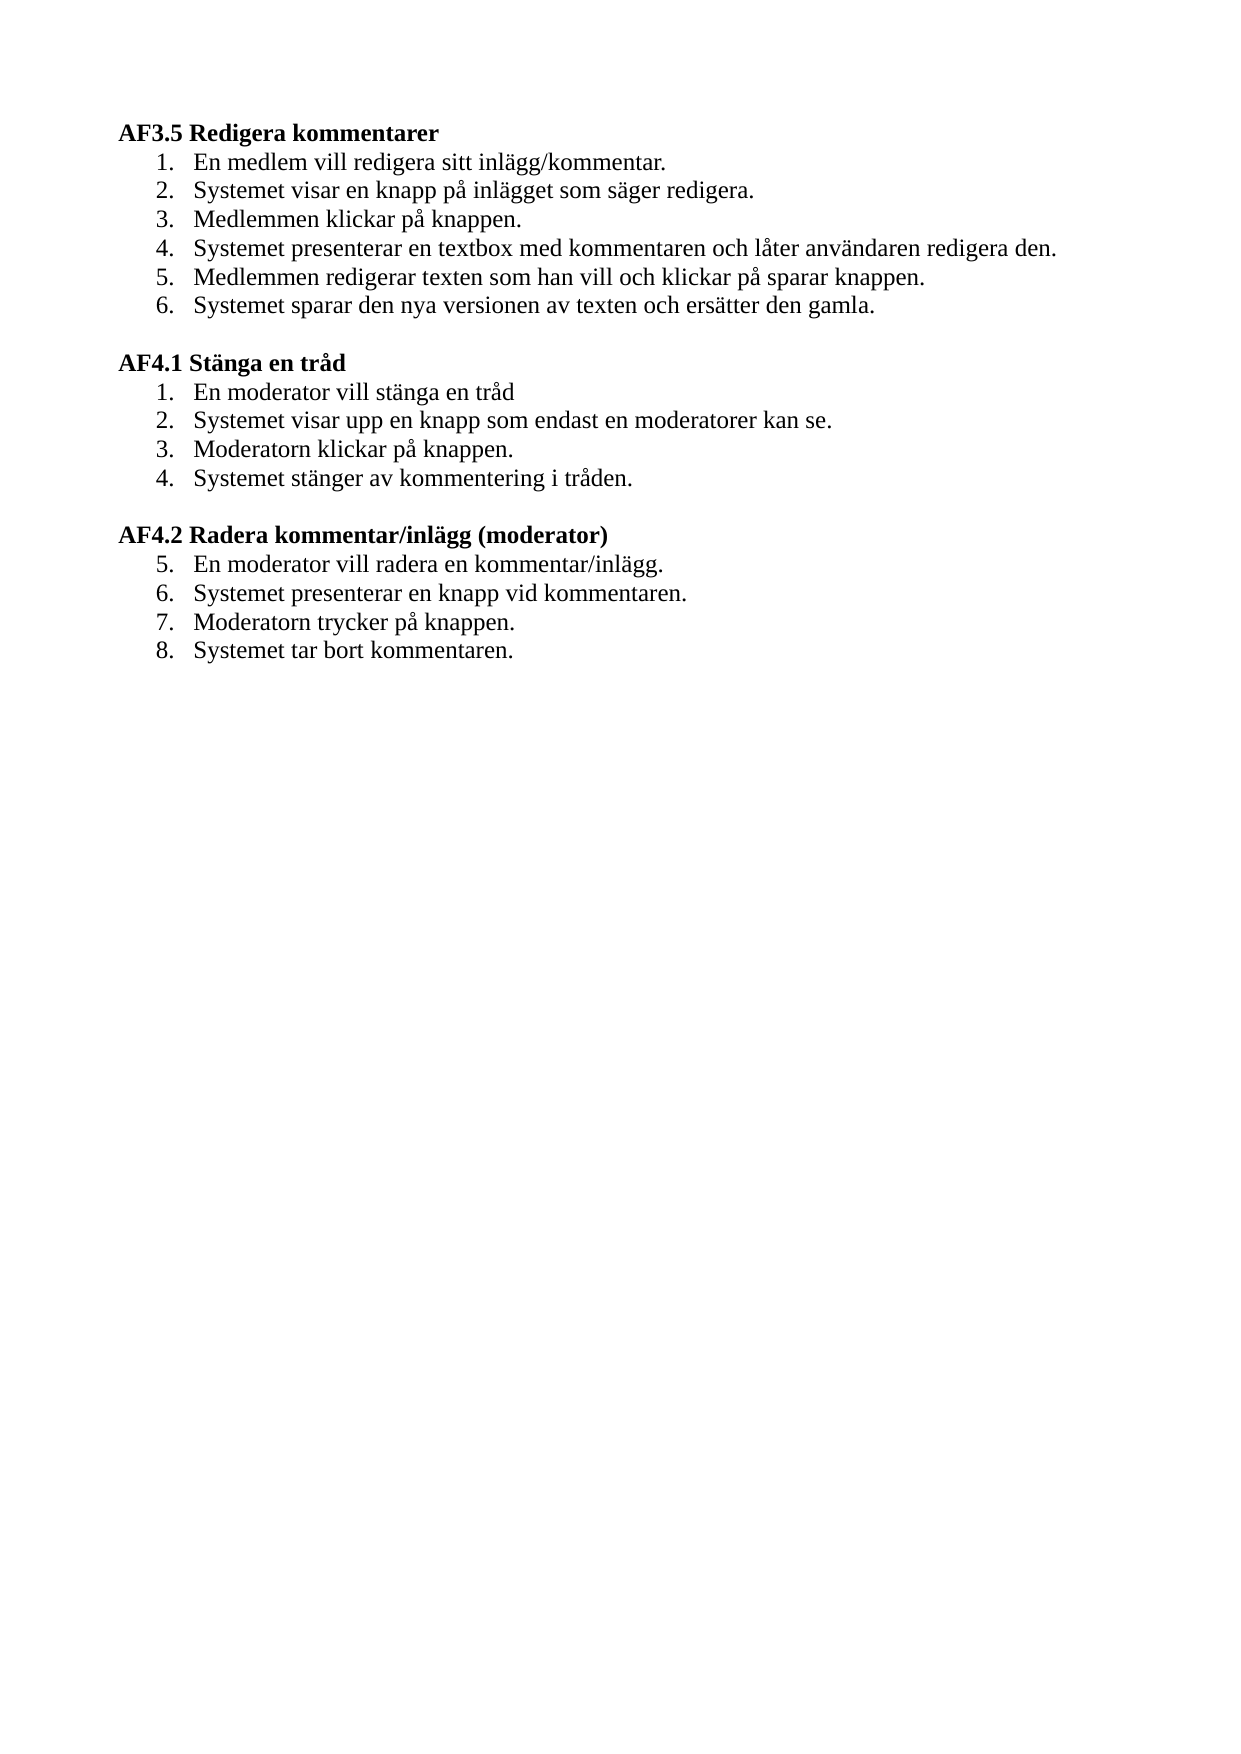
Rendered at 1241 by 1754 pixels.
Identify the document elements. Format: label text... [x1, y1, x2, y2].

list Systemet tar bort kommentaren. [156, 636, 1122, 664]
list Systemet visar upp en knapp som endast en moderatorer kan se. [156, 406, 1122, 434]
list Moderatorn klickar på knappen. [156, 434, 1122, 463]
list Systemet presenterar en textbox med kommentaren och låter användaren redigera den. [156, 233, 1122, 262]
list Systemet visar en knapp på inlägget som säger redigera. [156, 176, 1122, 204]
list Systemet sparar den nya versionen av texten och ersätter den gamla. [156, 291, 1122, 319]
list Medlemmen klickar på knappen. [156, 204, 1122, 233]
list En moderator vill stänga en tråd [156, 377, 1122, 406]
list Systemet presenterar en knapp vid kommentaren. [156, 578, 1122, 607]
list En medlem vill redigera sitt inlägg/kommentar. [156, 147, 1122, 176]
text AF4.2 Radera kommentar/inlägg (moderator) [118, 521, 1122, 549]
list En moderator vill radera en kommentar/inlägg. [156, 549, 1122, 578]
list Moderatorn trycker på knappen. [156, 607, 1122, 636]
list Medlemmen redigerar texten som han vill och klickar på sparar knappen. [156, 262, 1122, 291]
text AF4.1 Stänga en tråd [118, 348, 1122, 377]
list Systemet stänger av kommentering i tråden. [156, 463, 1122, 492]
text AF3.5 Redigera kommentarer [118, 118, 1122, 147]
